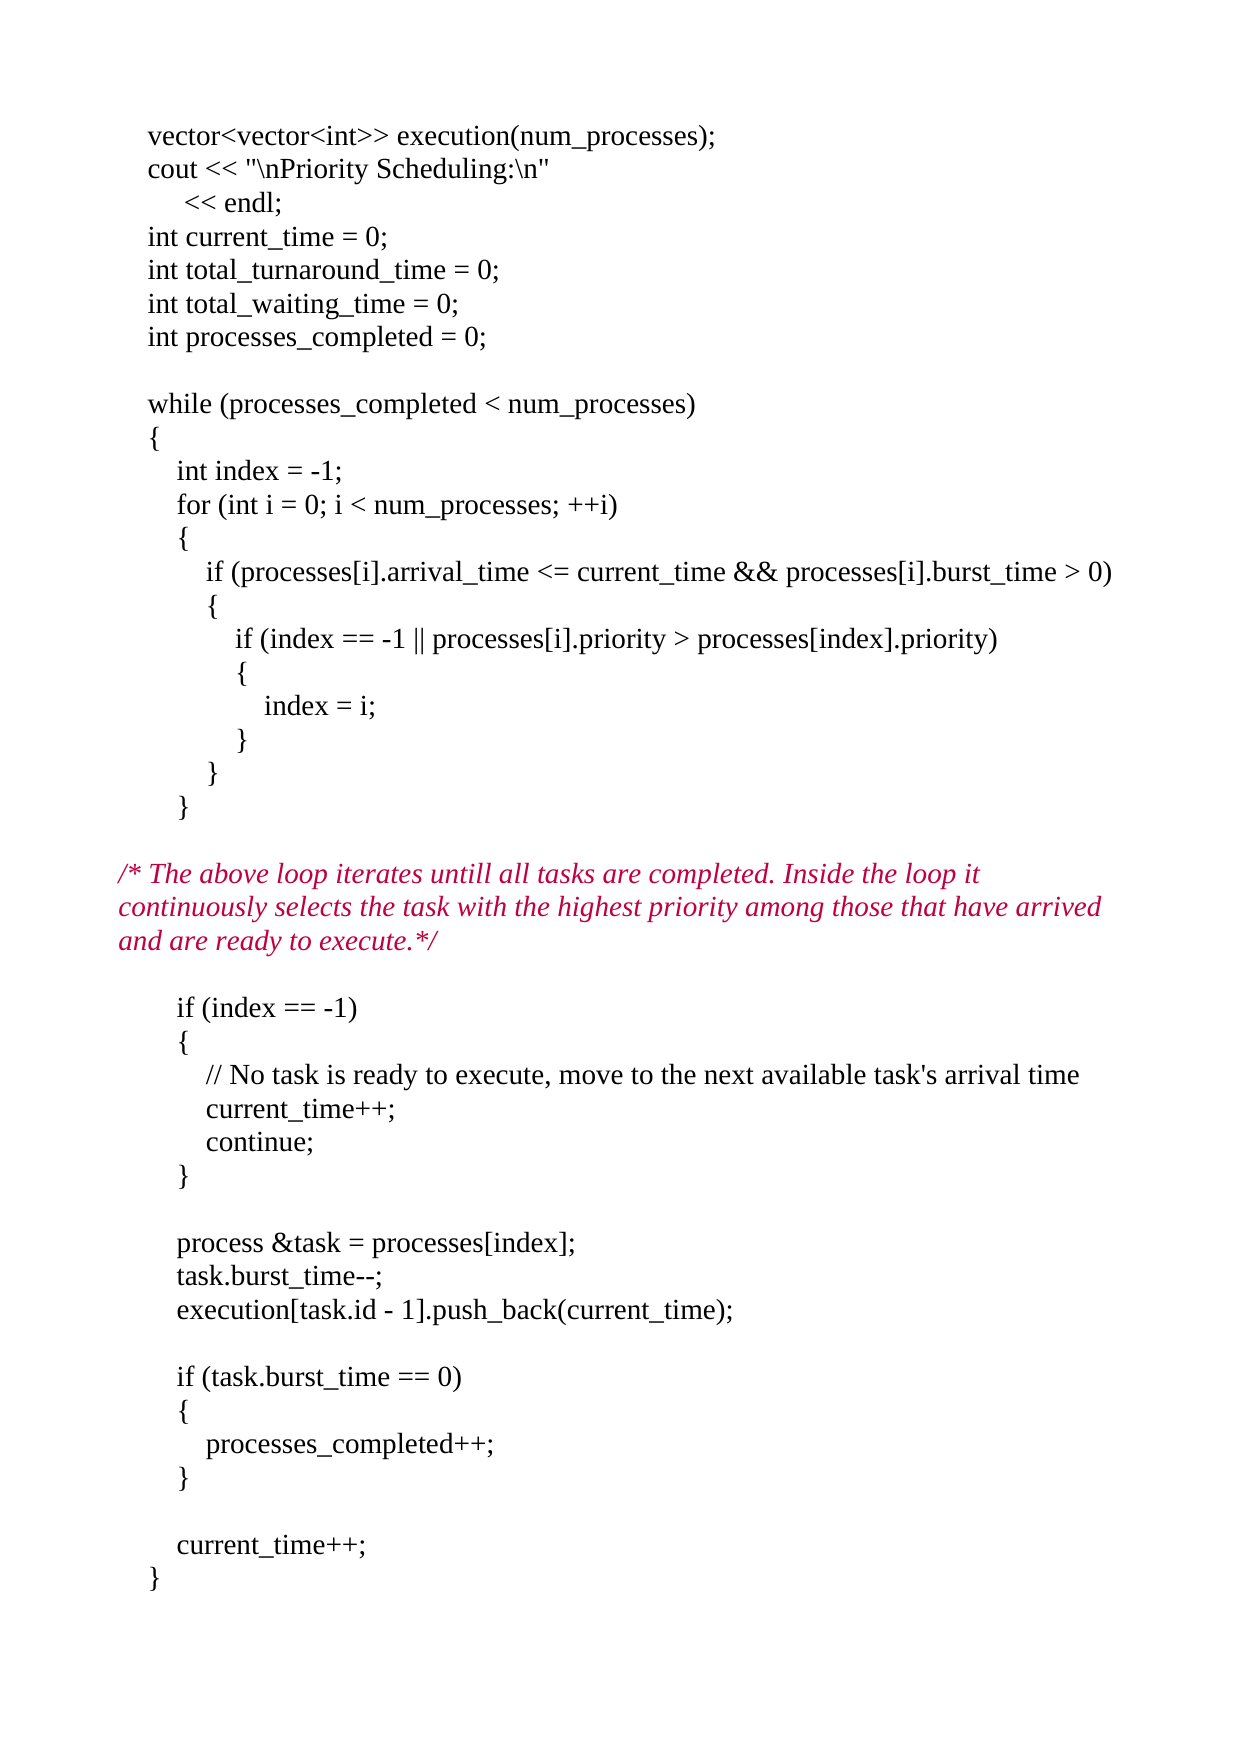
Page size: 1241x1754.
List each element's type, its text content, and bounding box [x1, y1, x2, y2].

text while (processes_completed < num_processes) [118, 386, 1122, 420]
text } [118, 1158, 1122, 1191]
text int total_turnaround_time = 0; [118, 252, 1122, 286]
text index = i; [118, 688, 1122, 722]
text { [118, 1393, 1122, 1426]
text continue; [118, 1124, 1122, 1158]
text { [118, 588, 1122, 621]
text } [118, 1460, 1122, 1493]
text vector<vector<int>> execution(num_processes); [118, 118, 1122, 152]
text processes_completed++; [118, 1426, 1122, 1460]
text } [118, 755, 1122, 789]
text task.burst_time--; [118, 1258, 1122, 1292]
text int current_time = 0; [118, 219, 1122, 252]
text } [118, 722, 1122, 755]
text current_time++; [118, 1527, 1122, 1560]
text if (index == -1) [118, 990, 1122, 1024]
text << endl; [118, 185, 1122, 219]
text } [118, 1560, 1122, 1594]
text { [118, 1024, 1122, 1057]
text { [118, 521, 1122, 554]
text int total_waiting_time = 0; [118, 286, 1122, 319]
text { [118, 420, 1122, 453]
text // No task is ready to execute, move to the next available task's arrival time [118, 1057, 1122, 1091]
text int index = -1; [118, 453, 1122, 487]
text /* The above loop iterates untill all tasks are completed. Inside the loop it continuously selects the task with the highest priority among those that have arrived and are ready to execute.*/ [118, 856, 1122, 957]
text execution[task.id - 1].push_back(current_time); [118, 1292, 1122, 1326]
text int processes_completed = 0; [118, 319, 1122, 353]
text } [118, 789, 1122, 822]
text for (int i = 0; i < num_processes; ++i) [118, 487, 1122, 521]
text if (index == -1 || processes[i].priority > processes[index].priority) [118, 621, 1122, 655]
text if (task.burst_time == 0) [118, 1359, 1122, 1393]
text process &task = processes[index]; [118, 1225, 1122, 1258]
text current_time++; [118, 1091, 1122, 1124]
text { [118, 655, 1122, 688]
text if (processes[i].arrival_time <= current_time && processes[i].burst_time > 0) [118, 554, 1122, 588]
text cout << "\nPriority Scheduling:\n" [118, 152, 1122, 185]
